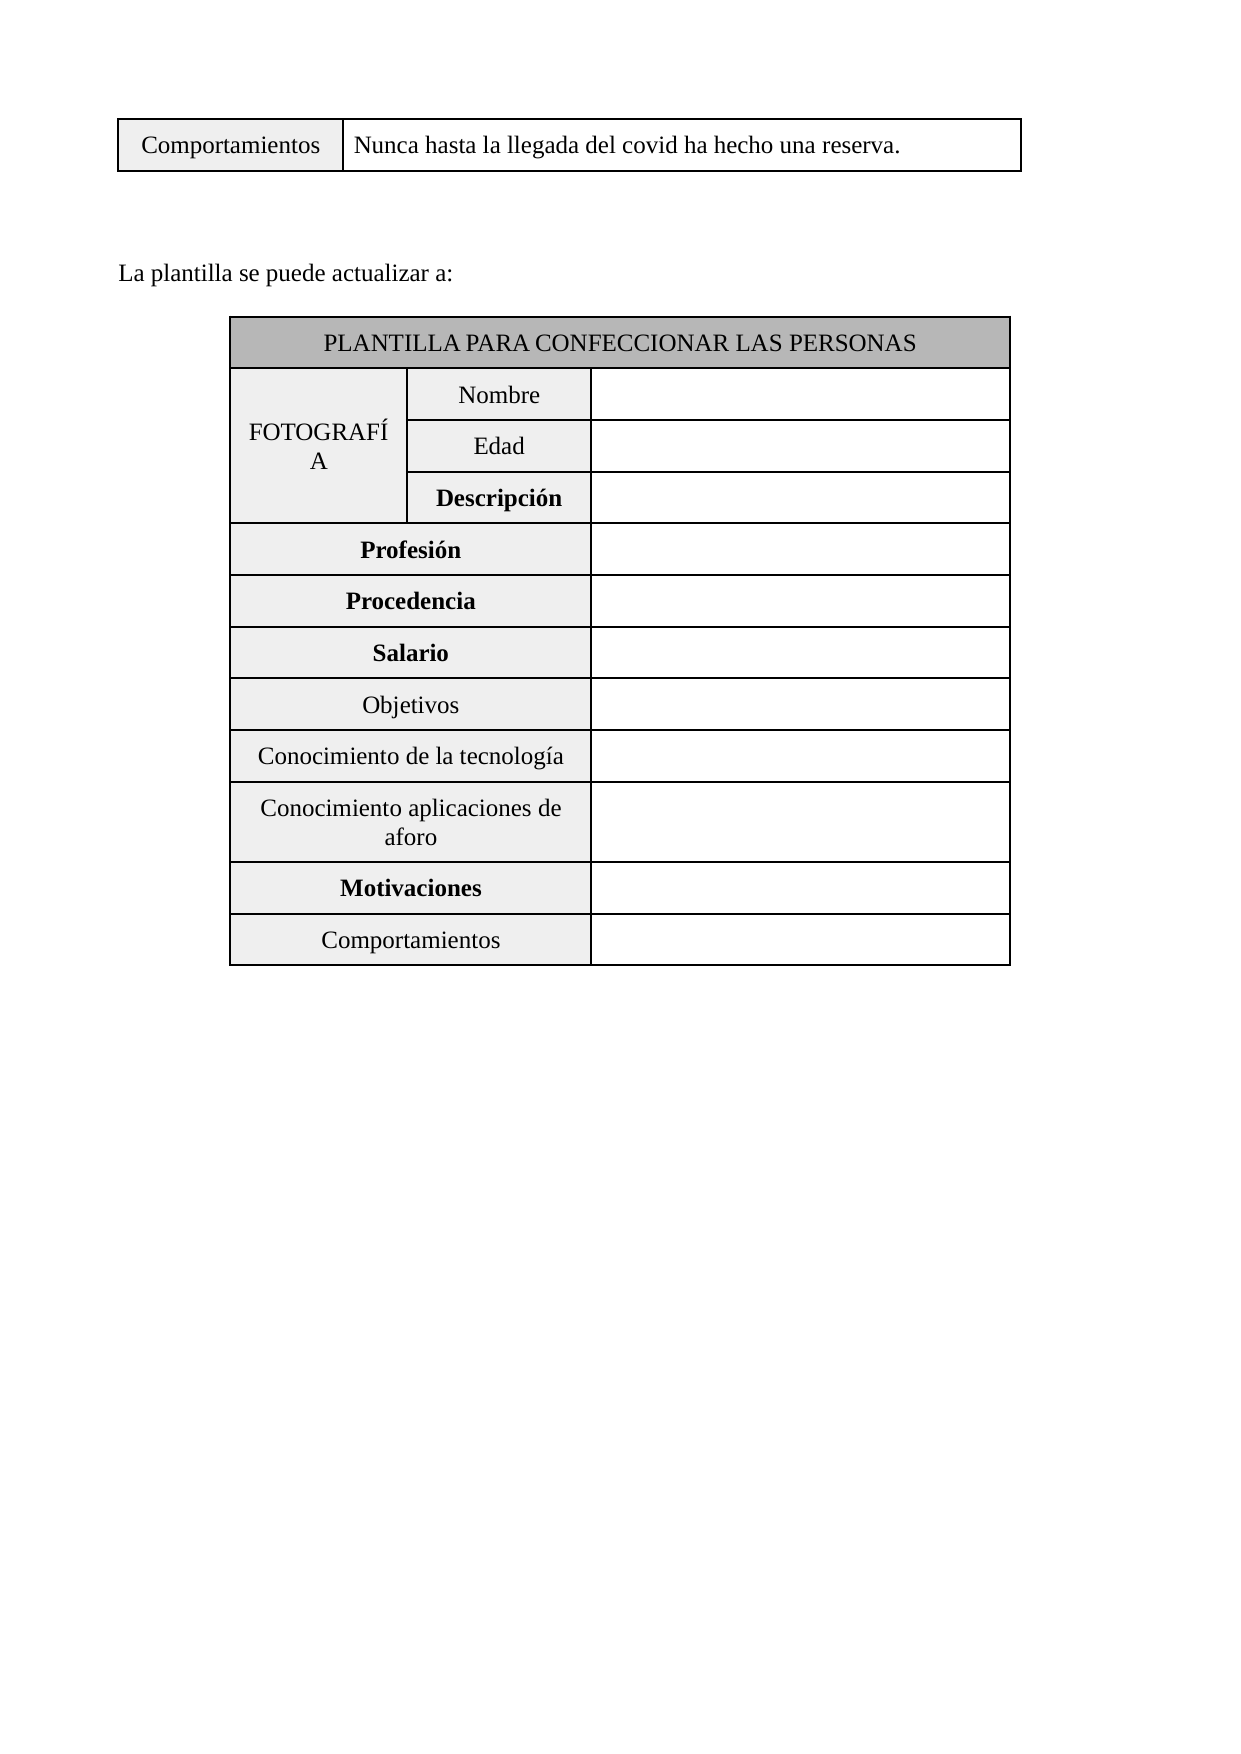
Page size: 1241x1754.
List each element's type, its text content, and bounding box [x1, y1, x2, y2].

table_cell [592, 576, 1009, 626]
table_cell Nombre [408, 369, 590, 419]
table_cell [592, 524, 1009, 574]
table_cell Salario [231, 628, 590, 677]
table_cell Motivaciones [231, 863, 590, 913]
table_cell [592, 421, 1009, 471]
table_cell [592, 679, 1009, 729]
table_cell Nunca hasta la llegada del covid ha hecho una reserva. [344, 120, 1020, 170]
table_cell Conocimiento de la tecnología [231, 731, 590, 781]
table_cell [592, 731, 1009, 781]
table_cell [592, 863, 1009, 913]
text La plantilla se puede actualizar a: [118, 258, 1122, 287]
table_cell [592, 628, 1009, 677]
table_cell [592, 369, 1009, 419]
table_header PLANTILLA PARA CONFECCIONAR LAS PERSONAS [231, 318, 1009, 367]
table_cell Descripción [408, 473, 590, 522]
table_cell [592, 783, 1009, 861]
table_cell Comportamientos [119, 120, 342, 170]
table_cell Procedencia [231, 576, 590, 626]
table_cell Edad [408, 421, 590, 471]
table_cell Objetivos [231, 679, 590, 729]
table_cell FOTOGRAFÍA [231, 369, 406, 522]
table_cell [592, 915, 1009, 964]
table_cell Comportamientos [231, 915, 590, 964]
table_cell Profesión [231, 524, 590, 574]
table_cell Conocimiento aplicaciones de aforo [231, 783, 590, 861]
table_cell [592, 473, 1009, 522]
